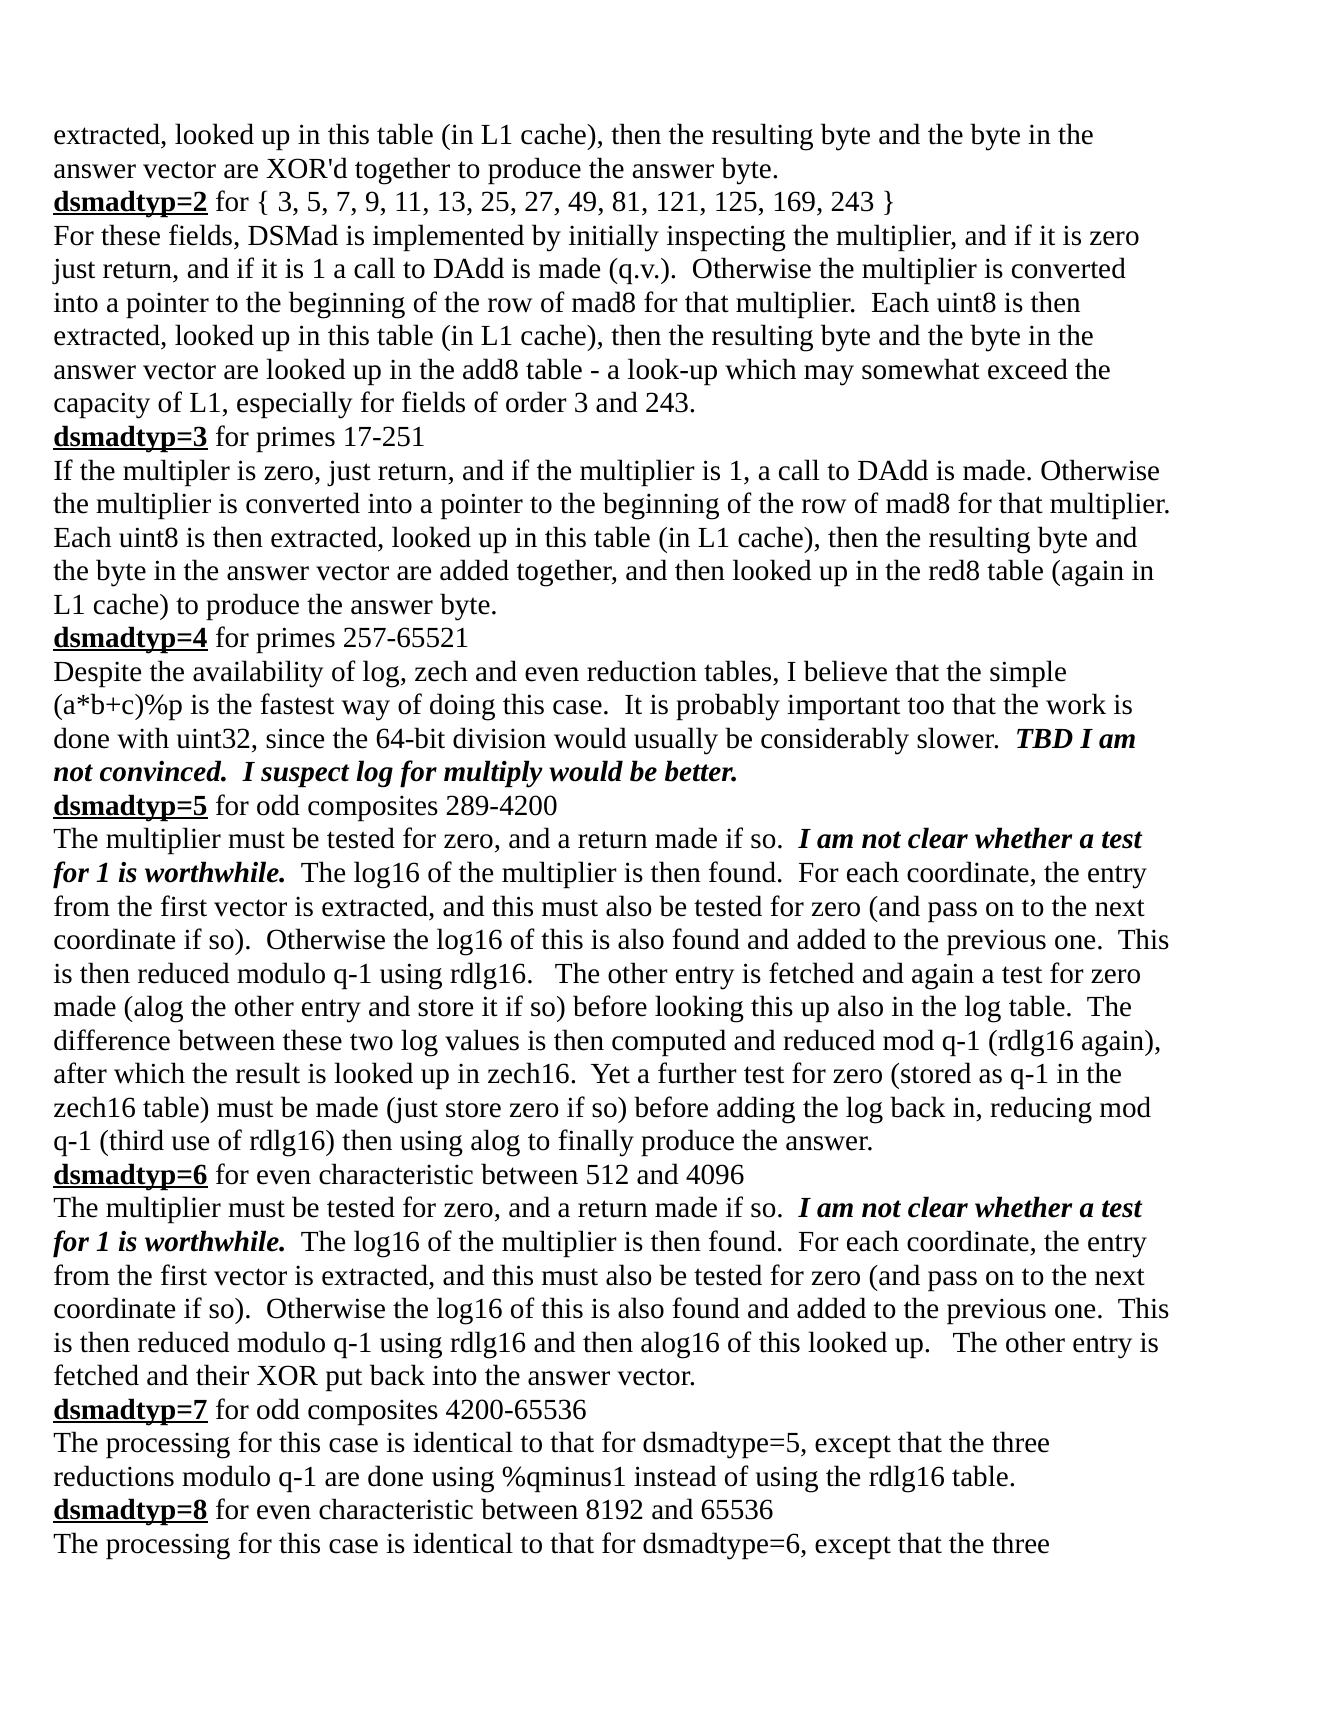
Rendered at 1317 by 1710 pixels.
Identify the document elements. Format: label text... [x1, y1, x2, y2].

text For these fields, DSMad is implemented by initially inspecting the multiplier, and if it is zero just return, and if it is 1 a call to DAdd is made (q.v.). Otherwise the multiplier is converted into a pointer to the beginning of the row of mad8 for that multiplier. Each uint8 is then extracted, looked up in this table (in L1 cache), then the resulting byte and the byte in the answer vector are looked up in the add8 table - a look-up which may somewhat exceed the capacity of L1, especially for fields of order 3 and 243. [53, 218, 1174, 419]
text dsmadtyp=8 for even characteristic between 8192 and 65536 [53, 1492, 1174, 1526]
text dsmadtyp=6 for even characteristic between 512 and 4096 [53, 1157, 1174, 1191]
text If the multipler is zero, just return, and if the multiplier is 1, a call to DAdd is made. Otherwise the multiplier is converted into a pointer to the beginning of the row of mad8 for that multiplier. Each uint8 is then extracted, looked up in this table (in L1 cache), then the resulting byte and the byte in the answer vector are added together, and then looked up in the red8 table (again in L1 cache) to produce the answer byte. [53, 453, 1174, 620]
text extracted, looked up in this table (in L1 cache), then the resulting byte and the byte in the answer vector are XOR'd together to produce the answer byte. [53, 117, 1174, 184]
text dsmadtyp=2 for { 3, 5, 7, 9, 11, 13, 25, 27, 49, 81, 121, 125, 169, 243 } [53, 184, 1174, 218]
text The processing for this case is identical to that for dsmadtype=5, except that the three reductions modulo q-1 are done using %qminus1 instead of using the rdlg16 table. [53, 1425, 1174, 1492]
text Despite the availability of log, zech and even reduction tables, I believe that the simple (a*b+c)%p is the fastest way of doing this case. It is probably important too that the work is done with uint32, since the 64-bit division would usually be considerably slower. TBD I am not convinced. I suspect log for multiply would be better. [53, 654, 1174, 788]
text The multiplier must be tested for zero, and a return made if so. I am not clear whether a test for 1 is worthwhile. The log16 of the multiplier is then found. For each coordinate, the entry from the first vector is extracted, and this must also be tested for zero (and pass on to the next coordinate if so). Otherwise the log16 of this is also found and added to the previous one. This is then reduced modulo q-1 using rdlg16 and then alog16 of this looked up. The other entry is fetched and their XOR put back into the answer vector. [53, 1191, 1174, 1392]
text dsmadtyp=3 for primes 17-251 [53, 419, 1174, 453]
text dsmadtyp=5 for odd composites 289-4200 [53, 788, 1174, 822]
text The processing for this case is identical to that for dsmadtype=6, except that the three [53, 1526, 1174, 1559]
text dsmadtyp=7 for odd composites 4200-65536 [53, 1392, 1174, 1425]
text dsmadtyp=4 for primes 257-65521 [53, 620, 1174, 654]
text The multiplier must be tested for zero, and a return made if so. I am not clear whether a test for 1 is worthwhile. The log16 of the multiplier is then found. For each coordinate, the entry from the first vector is extracted, and this must also be tested for zero (and pass on to the next coordinate if so). Otherwise the log16 of this is also found and added to the previous one. This is then reduced modulo q-1 using rdlg16. The other entry is fetched and again a test for zero made (alog the other entry and store it if so) before looking this up also in the log table. The difference between these two log values is then computed and reduced mod q-1 (rdlg16 again), after which the result is looked up in zech16. Yet a further test for zero (stored as q-1 in the zech16 table) must be made (just store zero if so) before adding the log back in, reducing mod q-1 (third use of rdlg16) then using alog to finally produce the answer. [53, 822, 1174, 1157]
